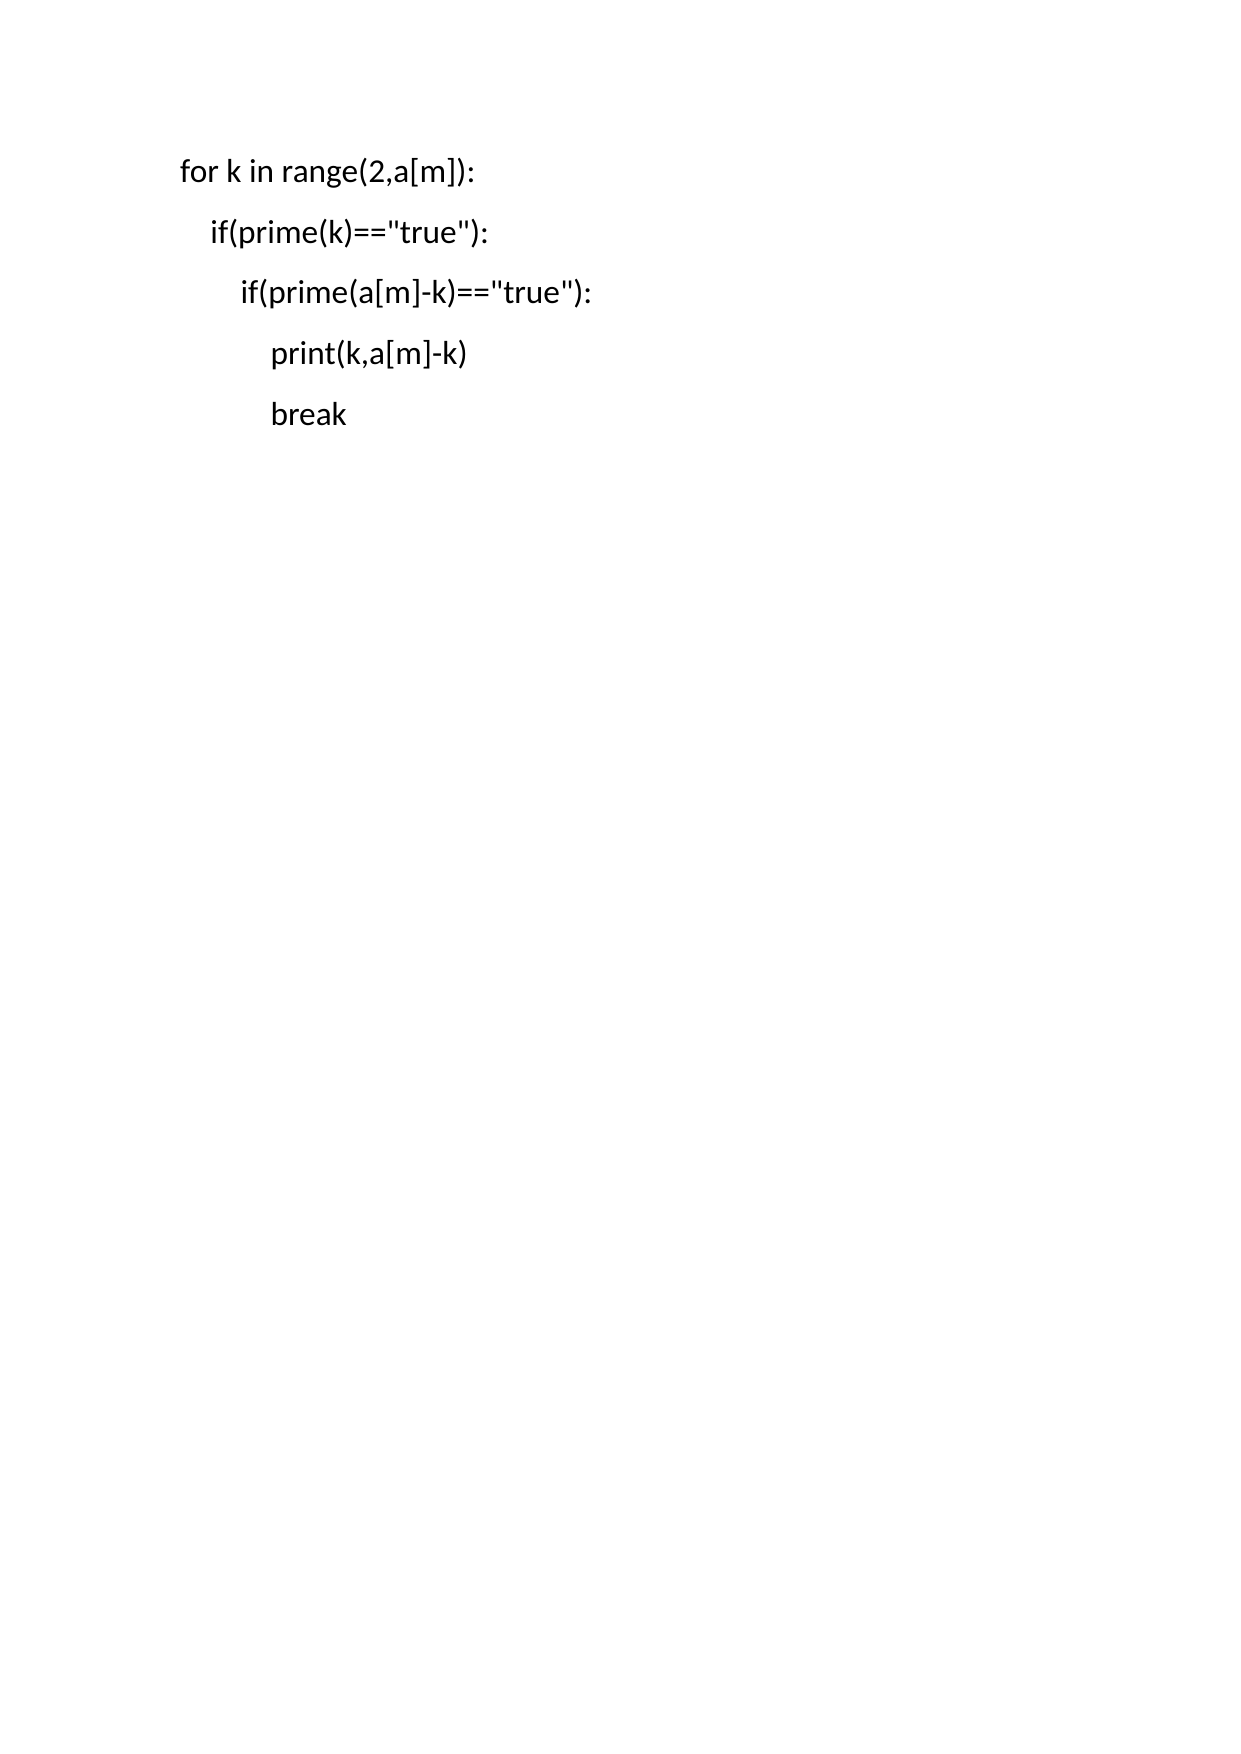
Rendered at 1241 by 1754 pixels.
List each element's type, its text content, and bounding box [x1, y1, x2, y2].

text for k in range(2,a[m]): [150, 150, 1090, 191]
text if(prime(k)=="true"): [150, 211, 1090, 251]
text break [150, 392, 1090, 433]
text if(prime(a[m]-k)=="true"): [150, 271, 1090, 312]
text print(k,a[m]-k) [150, 332, 1090, 373]
